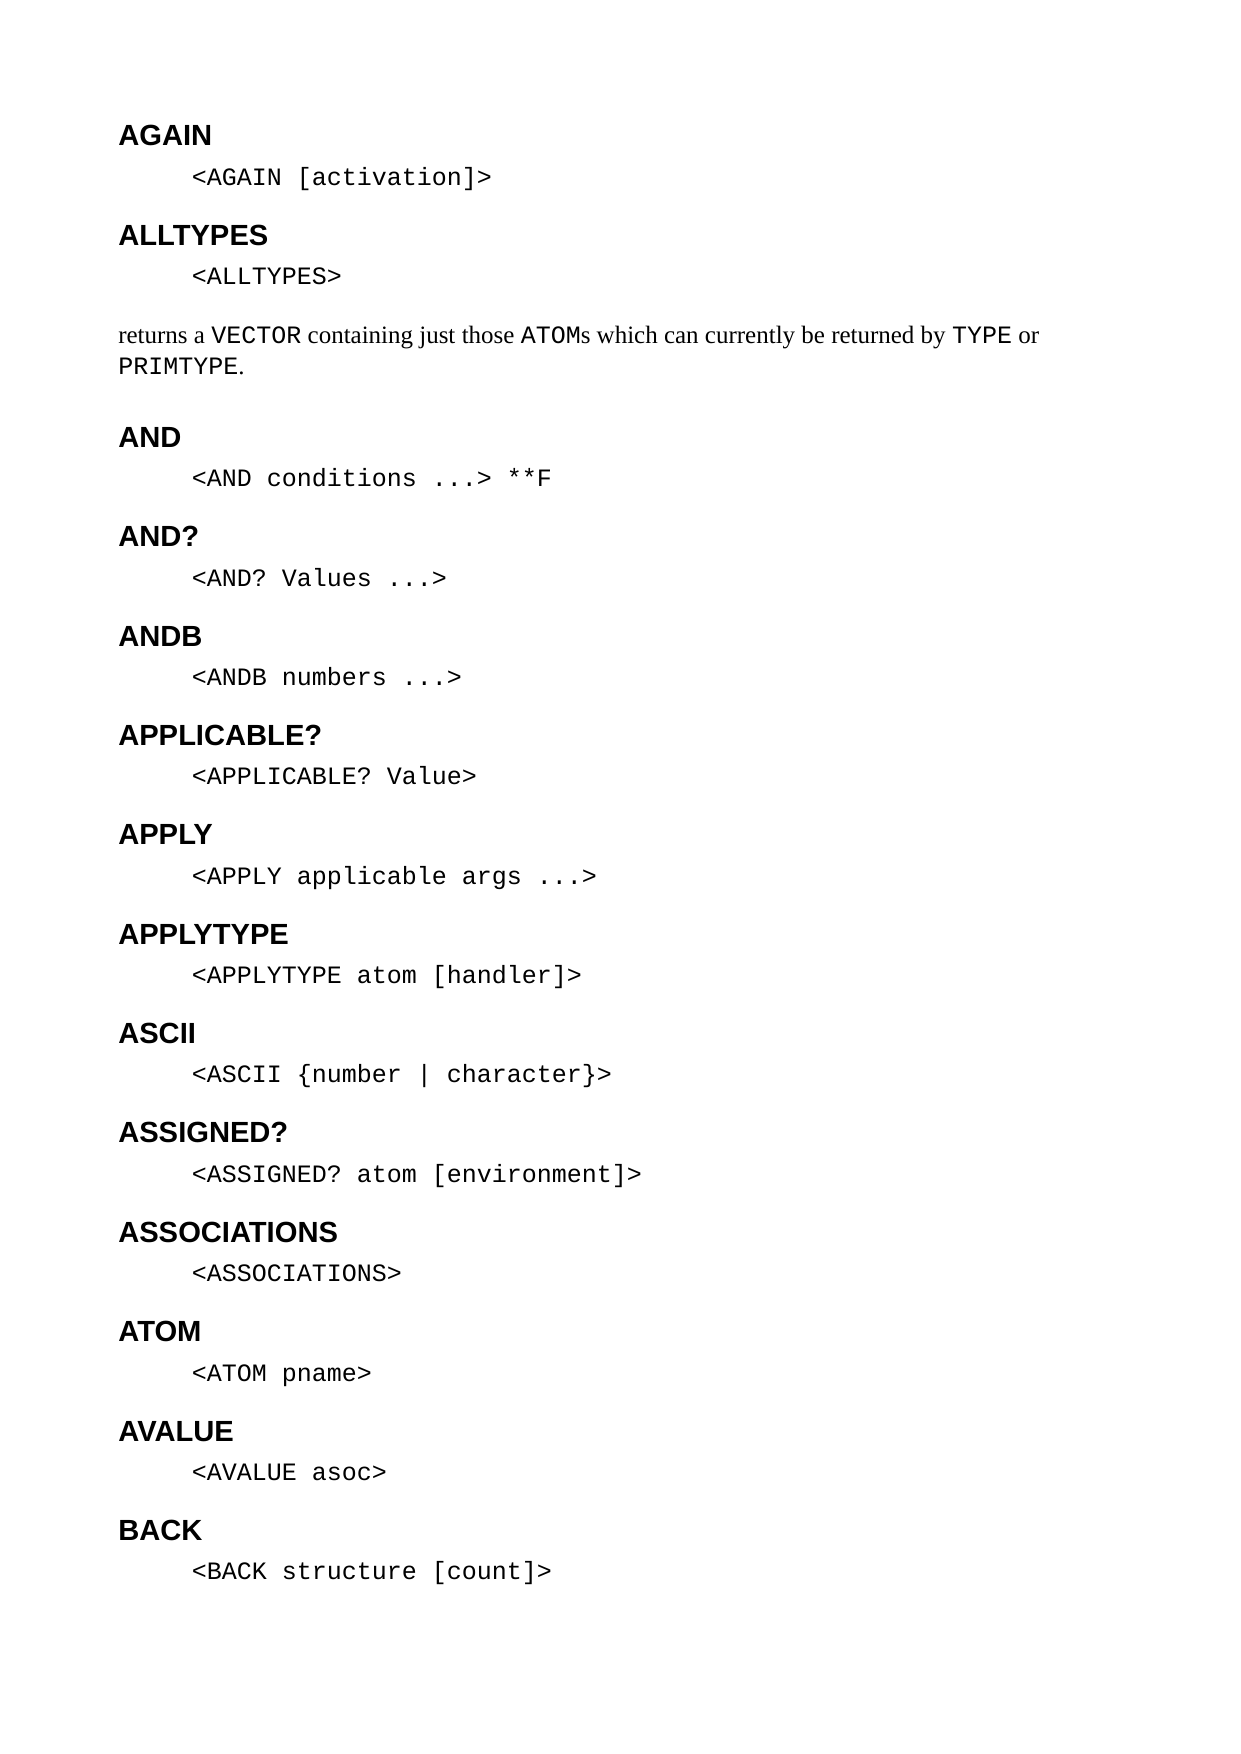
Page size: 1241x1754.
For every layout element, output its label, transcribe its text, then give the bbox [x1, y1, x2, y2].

text <ATOM pname> [192, 1360, 1122, 1388]
text <ANDB numbers ...> [192, 664, 1122, 693]
subtitle APPLYTYPE [118, 917, 1122, 950]
text <AND? Values ...> [192, 565, 1122, 593]
text <ASCII {number | character}> [192, 1062, 1122, 1090]
text <APPLYTYPE atom [handler]> [192, 963, 1122, 991]
text <APPLICABLE? Value> [192, 764, 1122, 792]
text <ASSIGNED? atom [environment]> [192, 1161, 1122, 1190]
text <AGAIN [activation]> [192, 164, 1122, 192]
subtitle AGAIN [118, 118, 1122, 152]
subtitle ASSOCIATIONS [118, 1215, 1122, 1248]
text <BACK structure [count]> [192, 1559, 1122, 1587]
subtitle APPLY [118, 817, 1122, 851]
text <APPLY applicable args ...> [192, 863, 1122, 892]
text <ASSOCIATIONS> [192, 1261, 1122, 1289]
text returns a VECTOR containing just those ATOMs which can currently be returned by TYPE or PRIMTYPE. [118, 321, 1122, 382]
subtitle AND? [118, 519, 1122, 553]
subtitle ANDB [118, 618, 1122, 652]
text <AVALUE asoc> [192, 1459, 1122, 1488]
subtitle ASSIGNED? [118, 1115, 1122, 1149]
text <AND conditions ...> **F [192, 466, 1122, 494]
subtitle AND [118, 420, 1122, 453]
subtitle AVALUE [118, 1413, 1122, 1447]
subtitle APPLICABLE? [118, 718, 1122, 751]
subtitle ATOM [118, 1314, 1122, 1348]
text <ALLTYPES> [192, 263, 1122, 292]
subtitle ALLTYPES [118, 217, 1122, 251]
subtitle ASCII [118, 1016, 1122, 1049]
subtitle BACK [118, 1513, 1122, 1546]
